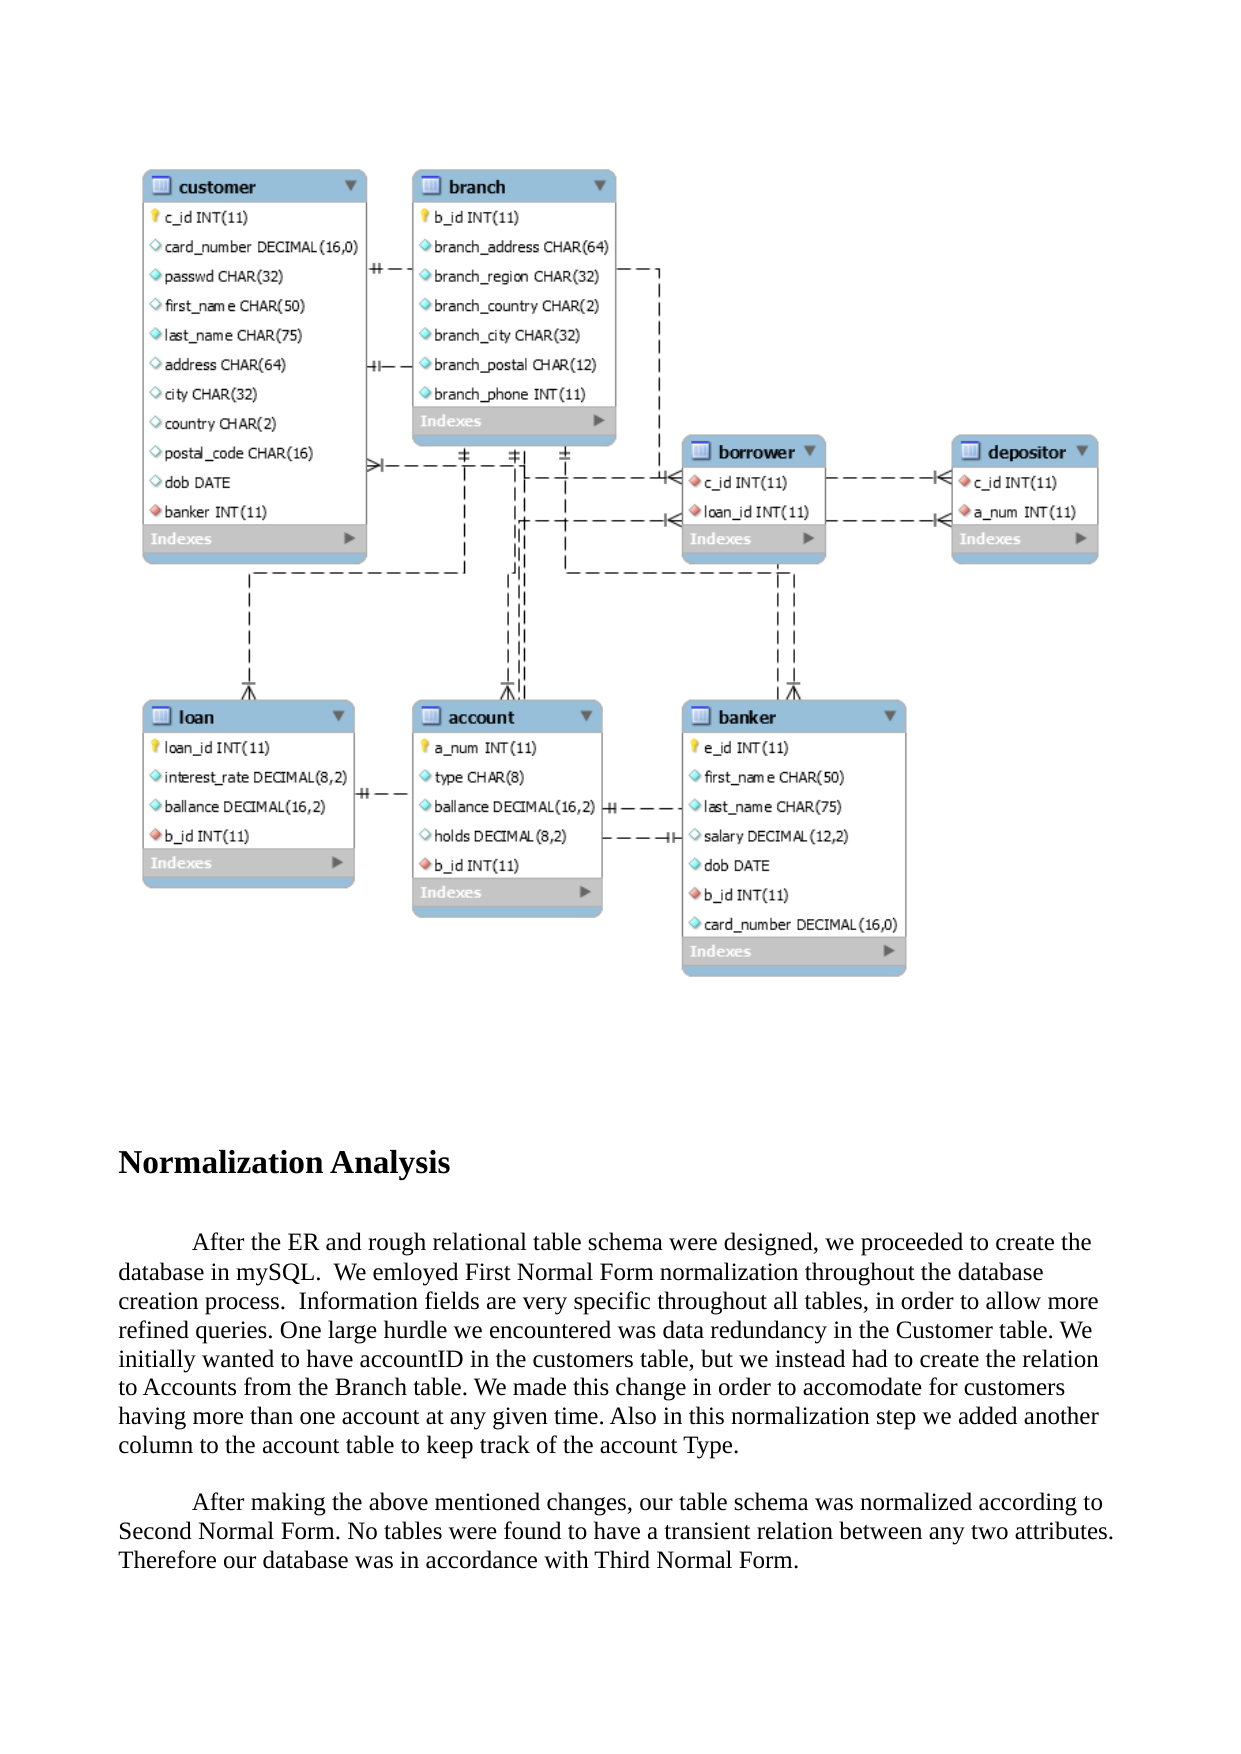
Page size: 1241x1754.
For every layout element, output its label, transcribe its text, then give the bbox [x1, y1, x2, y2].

text After making the above mentioned changes, our table schema was normalized according to Second Normal Form. No tables were found to have a transient relation between any two attributes. Therefore our database was in accordance with Third Normal Form. [118, 1487, 1122, 1574]
picture [129, 156, 1111, 989]
text After the ER and rough relational table schema were designed, we proceeded to create the database in mySQL. We emloyed First Normal Form normalization throughout the database creation process. Information fields are very specific throughout all tables, in order to allow more refined queries. One large hurdle we encountered was data redundancy in the Customer table. We initially wanted to have accountID in the customers table, but we instead had to create the relation to Accounts from the Branch table. We made this change in order to accomodate for customers having more than one account at any given time. Also in this normalization step we added another column to the account table to keep track of the account Type. [118, 1219, 1122, 1459]
text Normalization Analysis [118, 1142, 1122, 1181]
